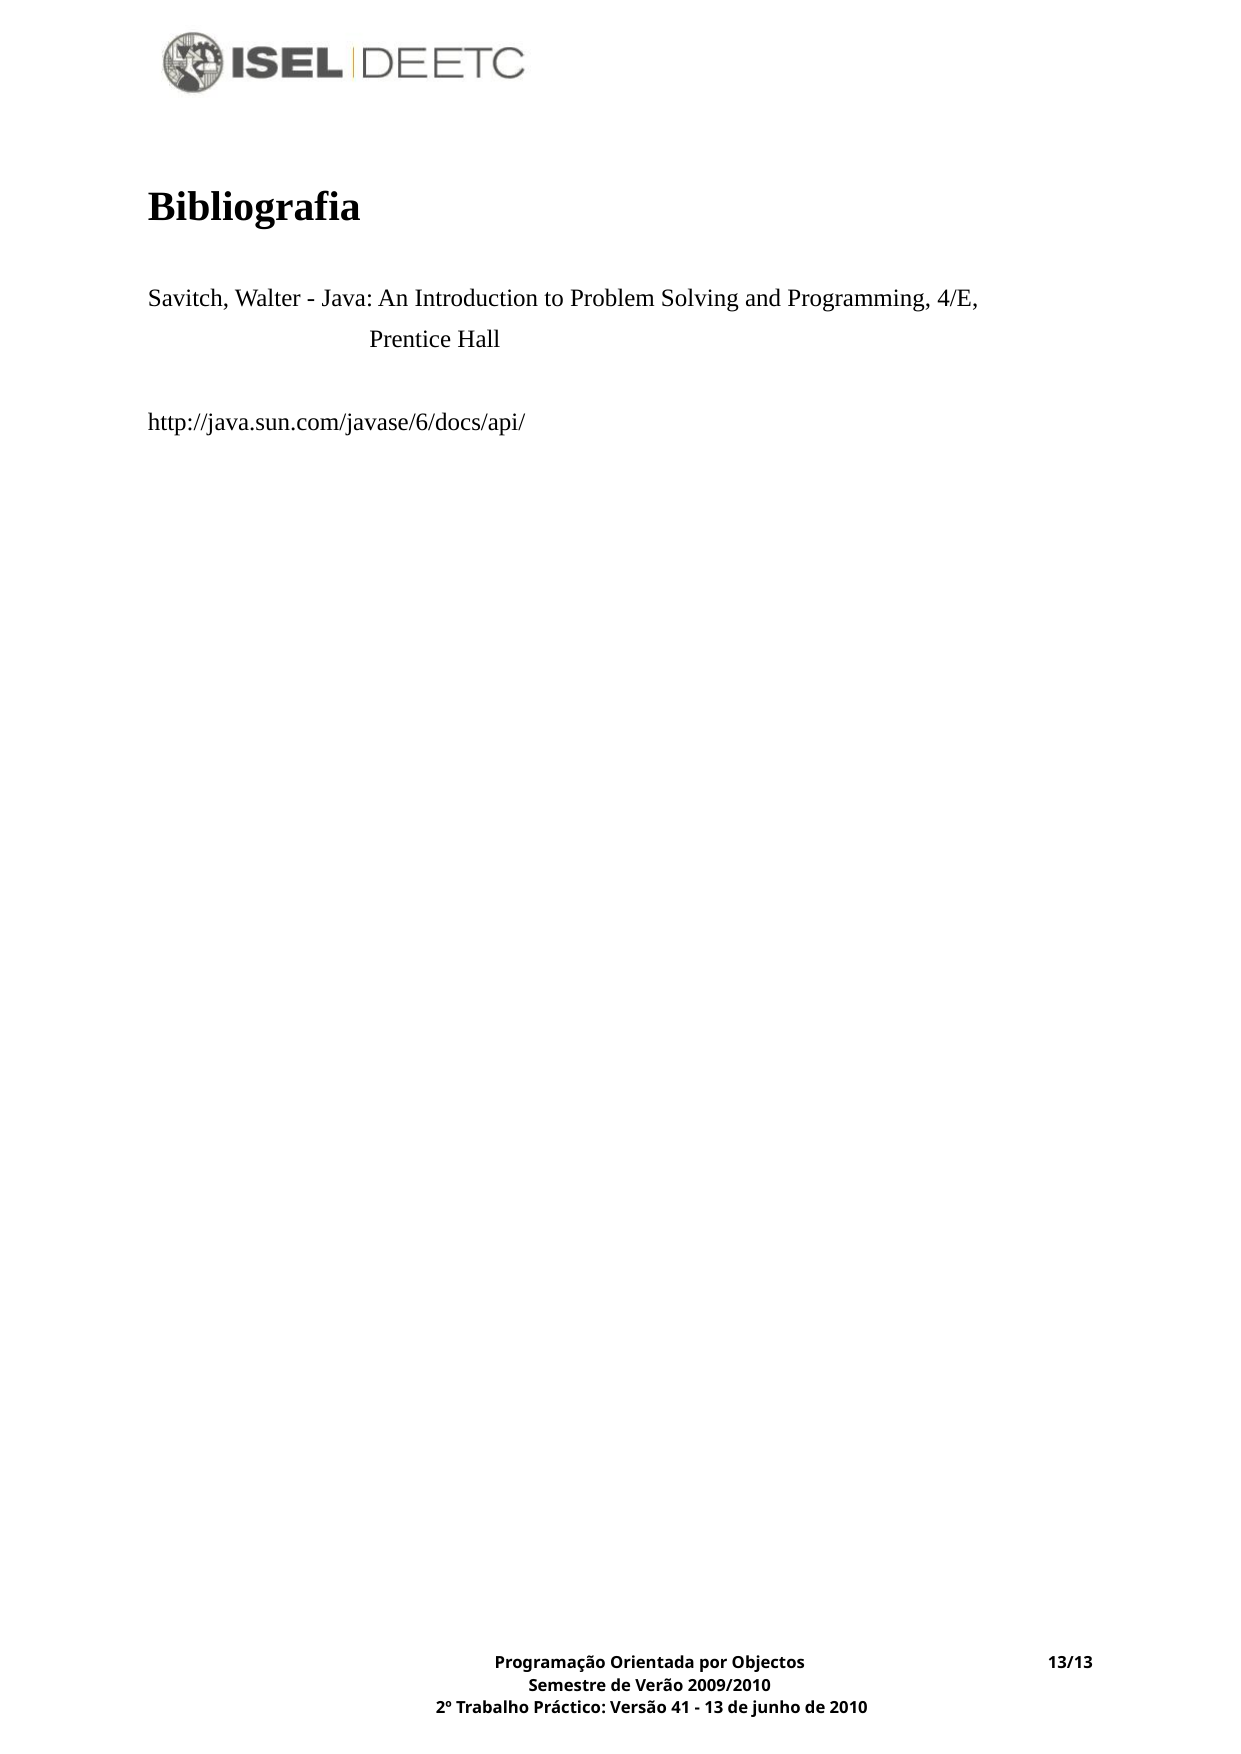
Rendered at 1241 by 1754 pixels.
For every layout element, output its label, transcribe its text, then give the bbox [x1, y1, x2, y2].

text Prentice Hall [148, 324, 1093, 353]
picture [153, 17, 555, 118]
subtitle Bibliografia [148, 181, 1093, 229]
text Savitch, Walter - Java: An Introduction to Problem Solving and Programming, 4/E, [148, 283, 1093, 312]
text http://java.sun.com/javase/6/docs/api/ [148, 407, 1093, 435]
